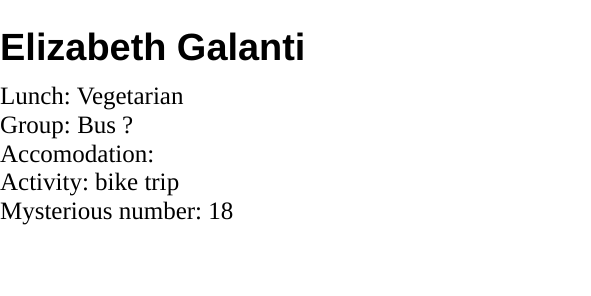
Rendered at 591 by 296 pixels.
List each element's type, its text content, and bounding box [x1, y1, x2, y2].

text Lunch: Vegetarian [0, 81, 591, 110]
text Group: Bus ? [0, 110, 591, 139]
text Activity: bike trip [0, 167, 591, 196]
text Accomodation: [0, 139, 591, 167]
subtitle Elizabeth Galanti [0, 25, 591, 69]
text Mysterious number: 18 [0, 196, 591, 225]
